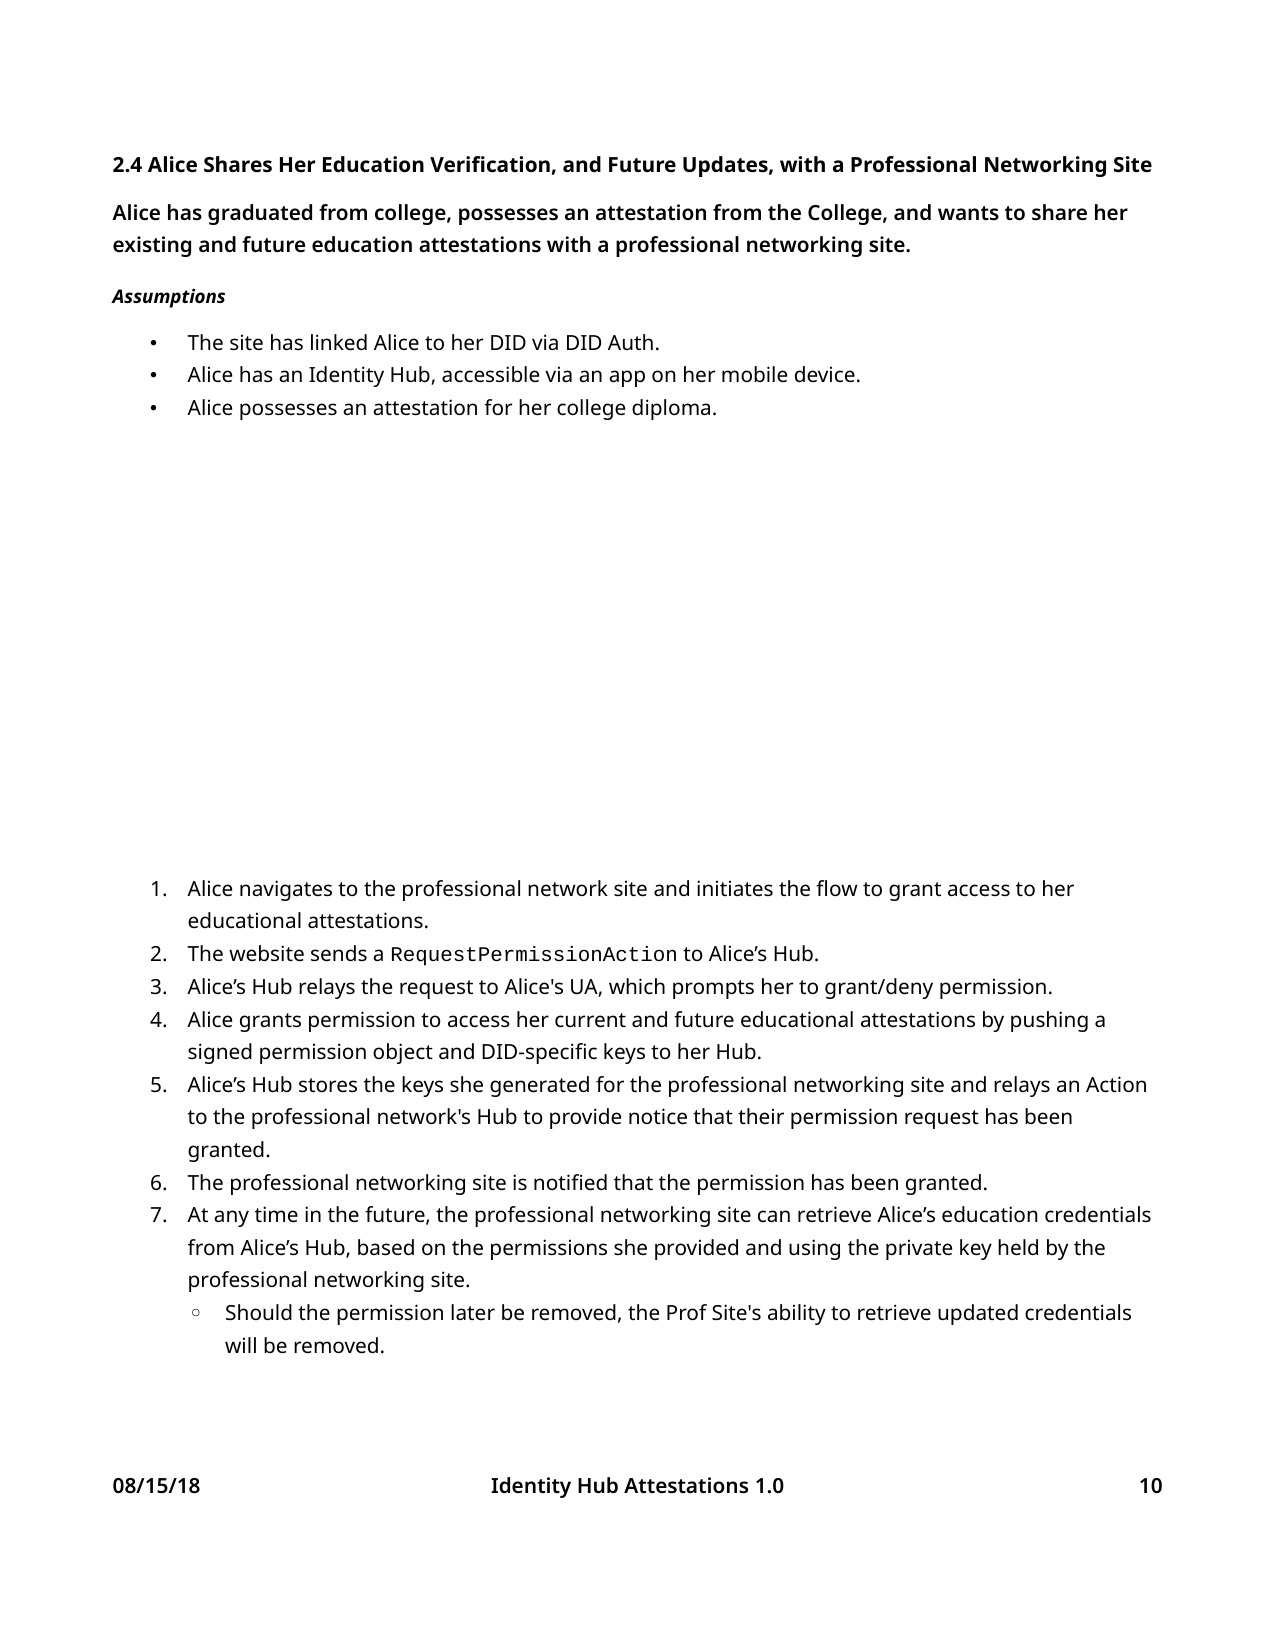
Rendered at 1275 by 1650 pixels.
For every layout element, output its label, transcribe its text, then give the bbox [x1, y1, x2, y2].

list The professional networking site is notified that the permission has been granted. [150, 1168, 1162, 1196]
subtitle 2.4 Alice Shares Her Education Verification, and Future Updates, with a Professional Networking Site [112, 150, 1162, 178]
text Alice has graduated from college, possesses an attestation from the College, and wants to share her existing and future education attestations with a professional networking site. [112, 198, 1162, 259]
list Alice’s Hub relays the request to Alice's UA, which prompts her to grant/deny permission. [150, 972, 1162, 1001]
list Alice’s Hub stores the keys she generated for the professional networking site and relays an Action to the professional network's Hub to provide notice that their permission request has been granted. [150, 1070, 1162, 1163]
list The website sends a RequestPermissionAction to Alice’s Hub. [150, 939, 1162, 968]
list Should the permission later be removed, the Prof Site's ability to retrieve updated credentials will be removed. [187, 1298, 1162, 1359]
list Alice navigates to the professional network site and initiates the flow to grant access to her educational attestations. [150, 426, 1162, 935]
list Alice has an Identity Hub, accessible via an app on her mobile device. [150, 361, 1162, 389]
list Alice possesses an attestation for her college diploma. [150, 393, 1162, 422]
subtitle Assumptions [112, 284, 1162, 309]
list The site has linked Alice to her DID via DID Auth. [150, 328, 1162, 356]
list At any time in the future, the professional networking site can retrieve Alice’s education credentials from Alice’s Hub, based on the permissions she provided and using the private key held by the professional networking site. [150, 1200, 1162, 1294]
list Alice grants permission to access her current and future educational attestations by pushing a signed permission object and DID-specific keys to her Hub. [150, 1005, 1162, 1066]
